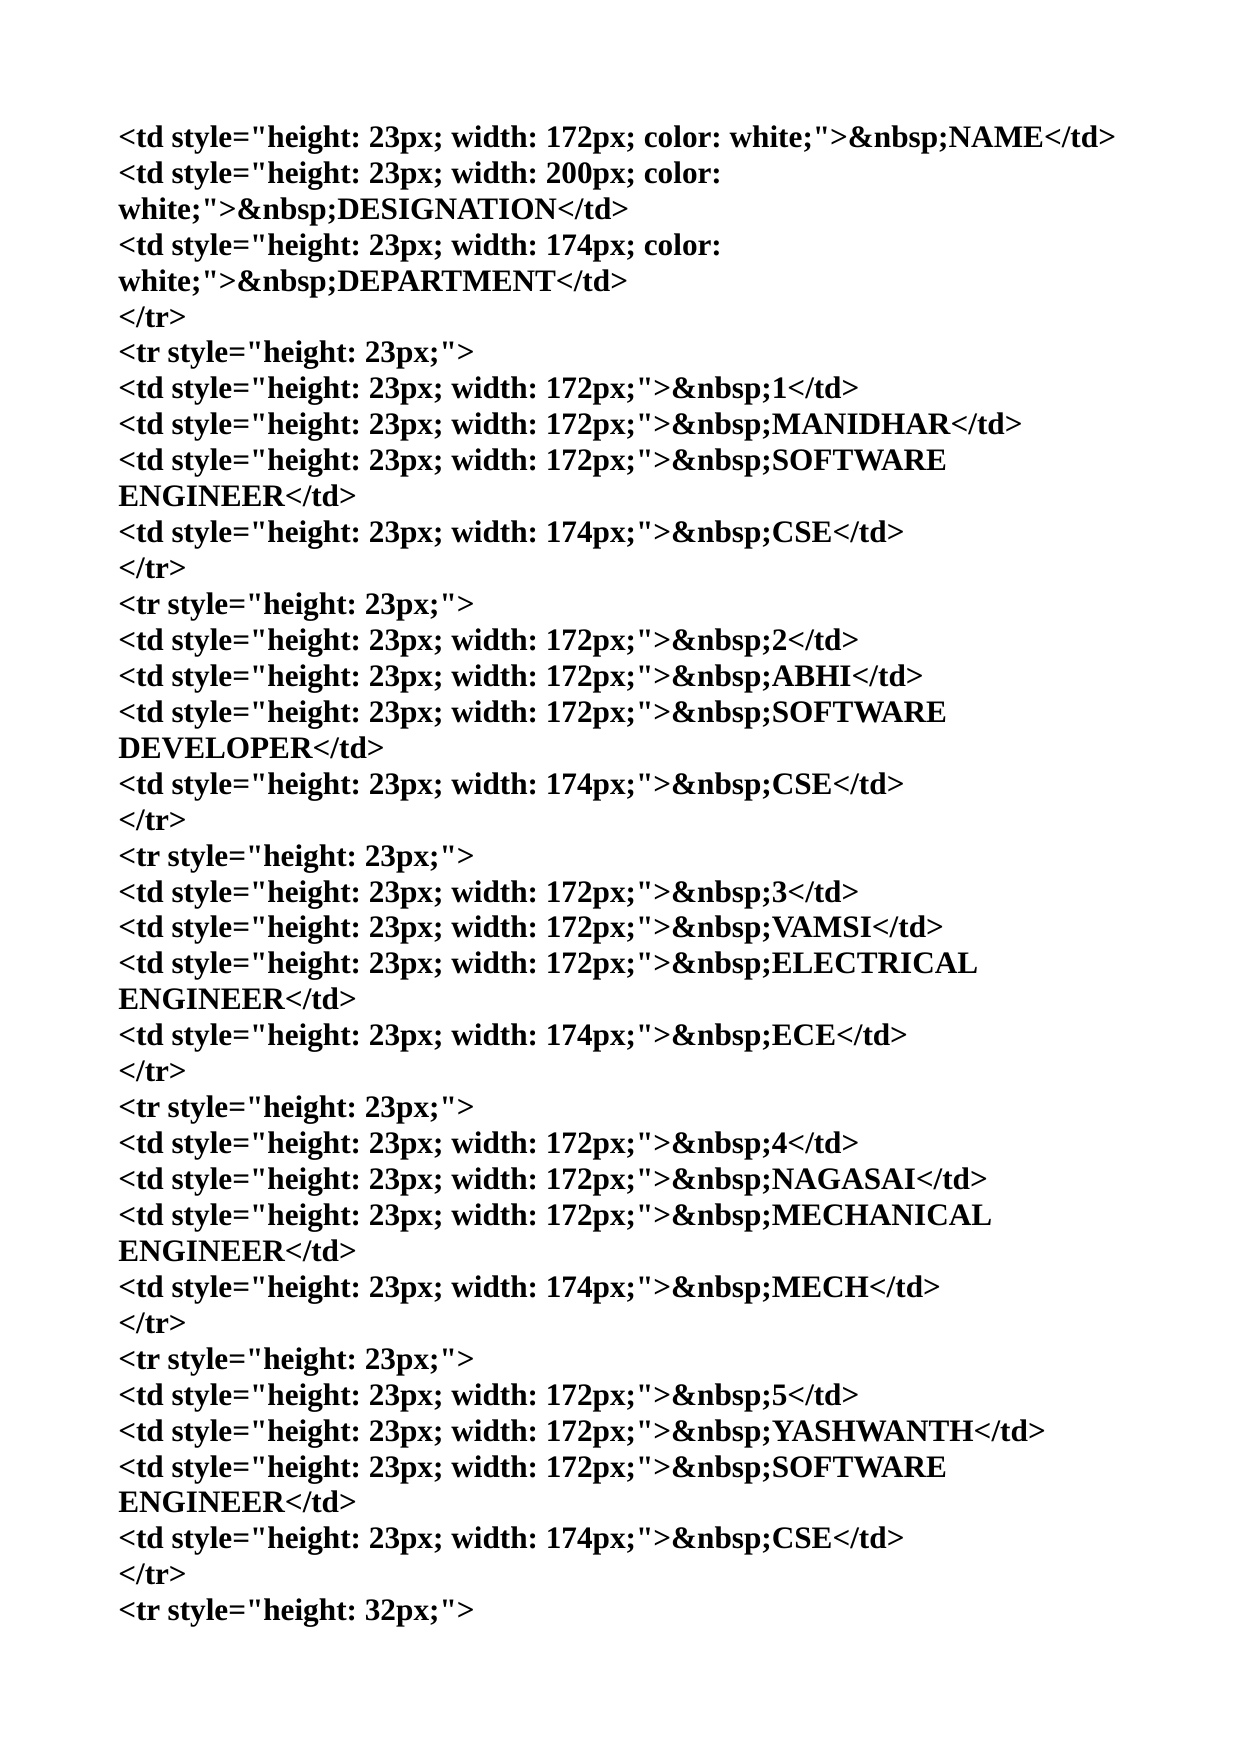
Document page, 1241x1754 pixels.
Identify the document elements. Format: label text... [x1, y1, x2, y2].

text <td style="height: 23px; width: 172px;">&nbsp;NAGASAI</td> [118, 1160, 1122, 1196]
text <td style="height: 23px; width: 172px;">&nbsp;VAMSI</td> [118, 909, 1122, 945]
text <td style="height: 23px; width: 172px;">&nbsp;2</td> [118, 621, 1122, 657]
text <tr style="height: 23px;"> [118, 585, 1122, 621]
text </tr> [118, 1304, 1122, 1340]
text <td style="height: 23px; width: 172px;">&nbsp;ELECTRICAL ENGINEER</td> [118, 945, 1122, 1017]
text <td style="height: 23px; width: 174px; color: white;">&nbsp;DEPARTMENT</td> [118, 226, 1122, 298]
text <td style="height: 23px; width: 172px;">&nbsp;1</td> [118, 370, 1122, 406]
text <td style="height: 23px; width: 174px;">&nbsp;CSE</td> [118, 1520, 1122, 1556]
text <td style="height: 23px; width: 172px;">&nbsp;SOFTWARE ENGINEER</td> [118, 442, 1122, 513]
text <td style="height: 23px; width: 172px;">&nbsp;3</td> [118, 873, 1122, 909]
text <tr style="height: 23px;"> [118, 837, 1122, 873]
text <td style="height: 23px; width: 172px;">&nbsp;MECHANICAL ENGINEER</td> [118, 1196, 1122, 1268]
text <td style="height: 23px; width: 200px; color: white;">&nbsp;DESIGNATION</td> [118, 154, 1122, 226]
text <td style="height: 23px; width: 174px;">&nbsp;ECE</td> [118, 1017, 1122, 1052]
text <td style="height: 23px; width: 174px;">&nbsp;CSE</td> [118, 513, 1122, 549]
text <td style="height: 23px; width: 172px; color: white;">&nbsp;NAME</td> [118, 118, 1122, 154]
text </tr> [118, 549, 1122, 585]
text </tr> [118, 298, 1122, 334]
text <td style="height: 23px; width: 172px;">&nbsp;5</td> [118, 1376, 1122, 1412]
text <td style="height: 23px; width: 174px;">&nbsp;MECH</td> [118, 1268, 1122, 1304]
text <td style="height: 23px; width: 172px;">&nbsp;ABHI</td> [118, 657, 1122, 693]
text <tr style="height: 23px;"> [118, 1088, 1122, 1124]
text <td style="height: 23px; width: 172px;">&nbsp;4</td> [118, 1124, 1122, 1160]
text </tr> [118, 801, 1122, 837]
text </tr> [118, 1556, 1122, 1592]
text </tr> [118, 1052, 1122, 1088]
text <td style="height: 23px; width: 174px;">&nbsp;CSE</td> [118, 765, 1122, 801]
text <td style="height: 23px; width: 172px;">&nbsp;SOFTWARE ENGINEER</td> [118, 1448, 1122, 1520]
text <tr style="height: 32px;"> [118, 1592, 1122, 1627]
text <td style="height: 23px; width: 172px;">&nbsp;MANIDHAR</td> [118, 406, 1122, 442]
text <td style="height: 23px; width: 172px;">&nbsp;YASHWANTH</td> [118, 1412, 1122, 1448]
text <tr style="height: 23px;"> [118, 1340, 1122, 1376]
text <tr style="height: 23px;"> [118, 334, 1122, 370]
text <td style="height: 23px; width: 172px;">&nbsp;SOFTWARE DEVELOPER</td> [118, 693, 1122, 765]
